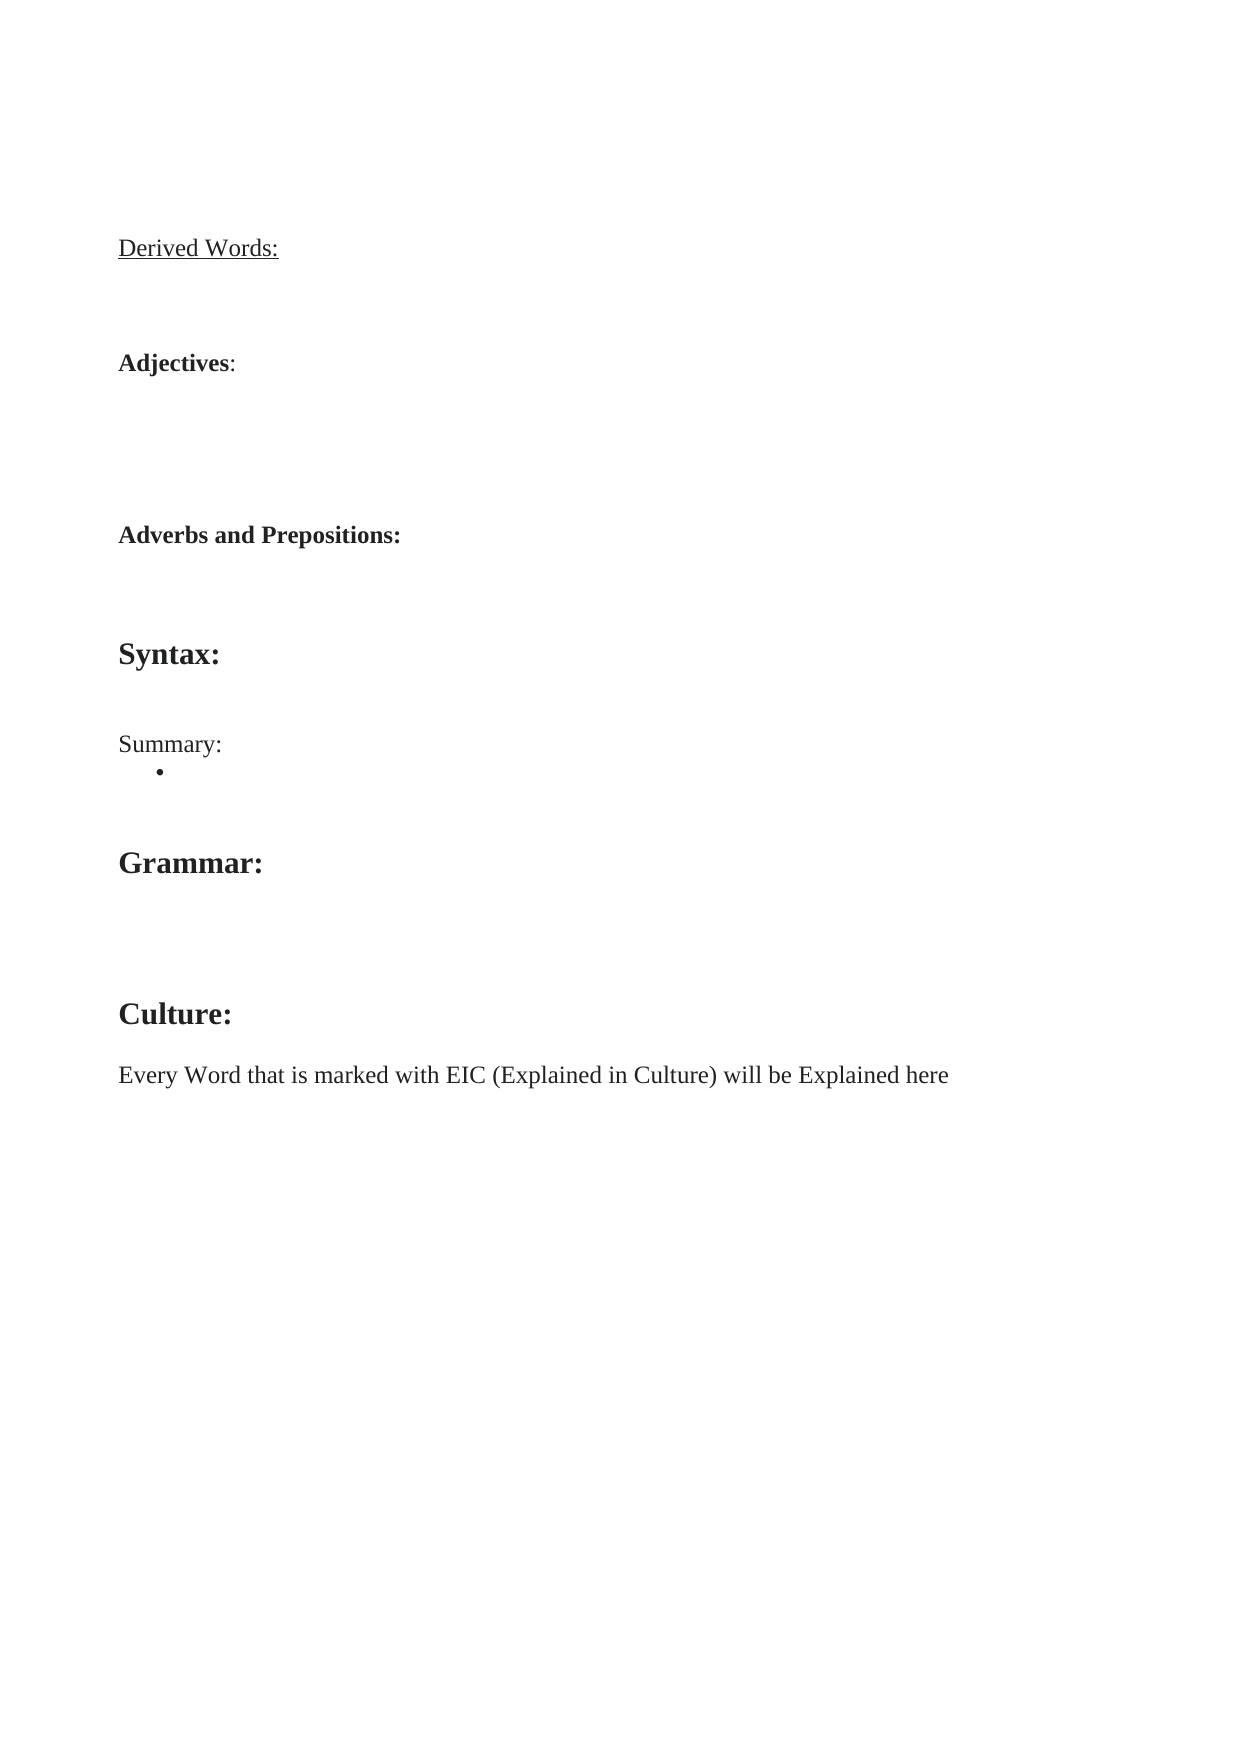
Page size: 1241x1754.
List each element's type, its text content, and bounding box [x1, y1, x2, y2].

text Every Word that is marked with EIC (Explained in Culture) will be Explained here [118, 1060, 1122, 1088]
text Summary: [118, 729, 1122, 758]
text Culture: [118, 995, 1122, 1031]
text Derived Words: [118, 233, 1122, 262]
text Grammar: [118, 844, 1122, 880]
text Syntax: [118, 636, 1122, 672]
text Adjectives: [118, 348, 1122, 377]
text Adverbs and Prepositions: [118, 521, 1122, 549]
